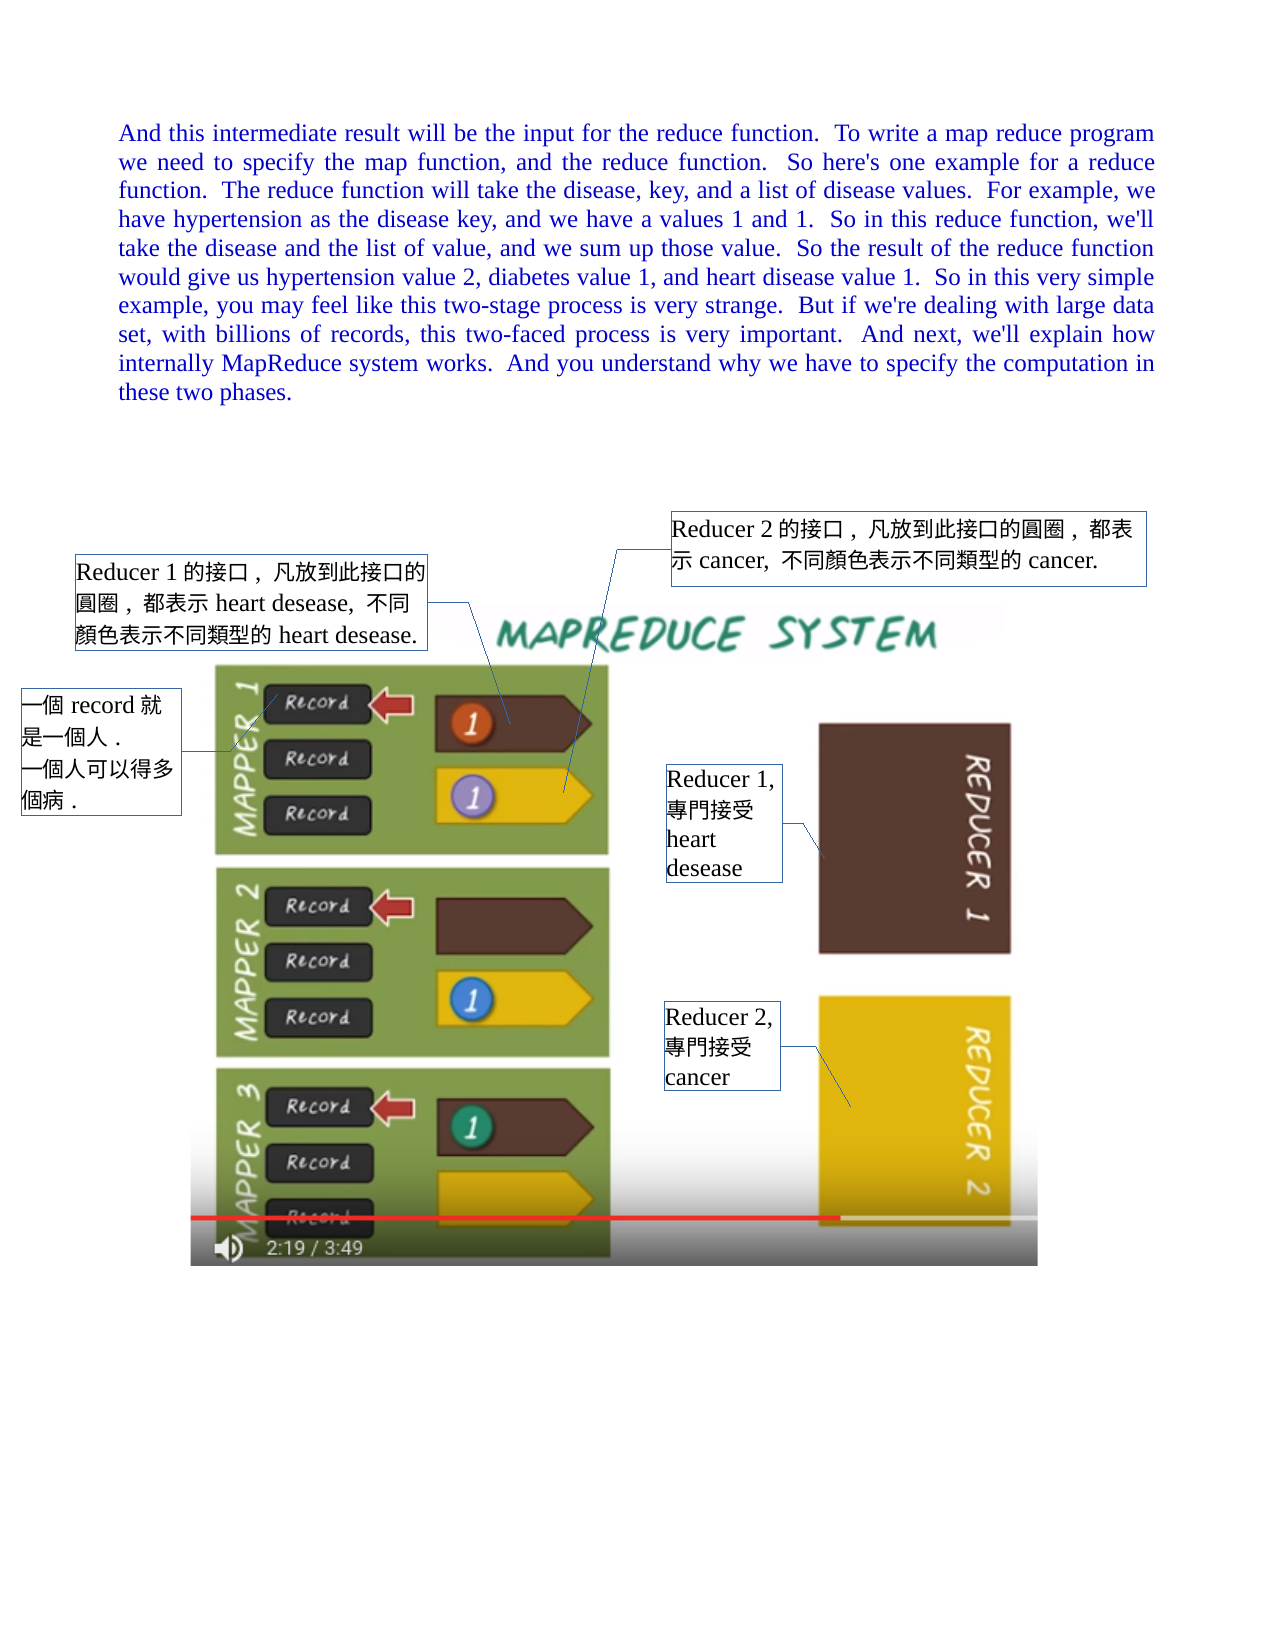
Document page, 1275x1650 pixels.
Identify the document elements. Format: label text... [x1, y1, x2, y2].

picture [190, 604, 427, 650]
text And this intermediate result will be the input for the reduce function. To write a map reduce program we need to specify the map function, and the reduce function. So here's one example for a reduce function. The reduce function will take the disease, key, and a list of disease values. For example, we have hypertension as the disease key, and we have a values 1 and 1. So in this reduce function, we'll take the disease and the list of value, and we sum up those value. So the result of the reduce function would give us hypertension value 2, diabetes value 1, and heart disease value 1. So in this very simple example, you may feel like this two-stage process is very strange. But if we're dealing with large data set, with billions of records, this two-faced process is very important. And next, we'll explain how internally MapReduce system works. And you understand why we have to specify the computation in these two phases. [118, 118, 1157, 406]
picture [190, 604, 1038, 1266]
